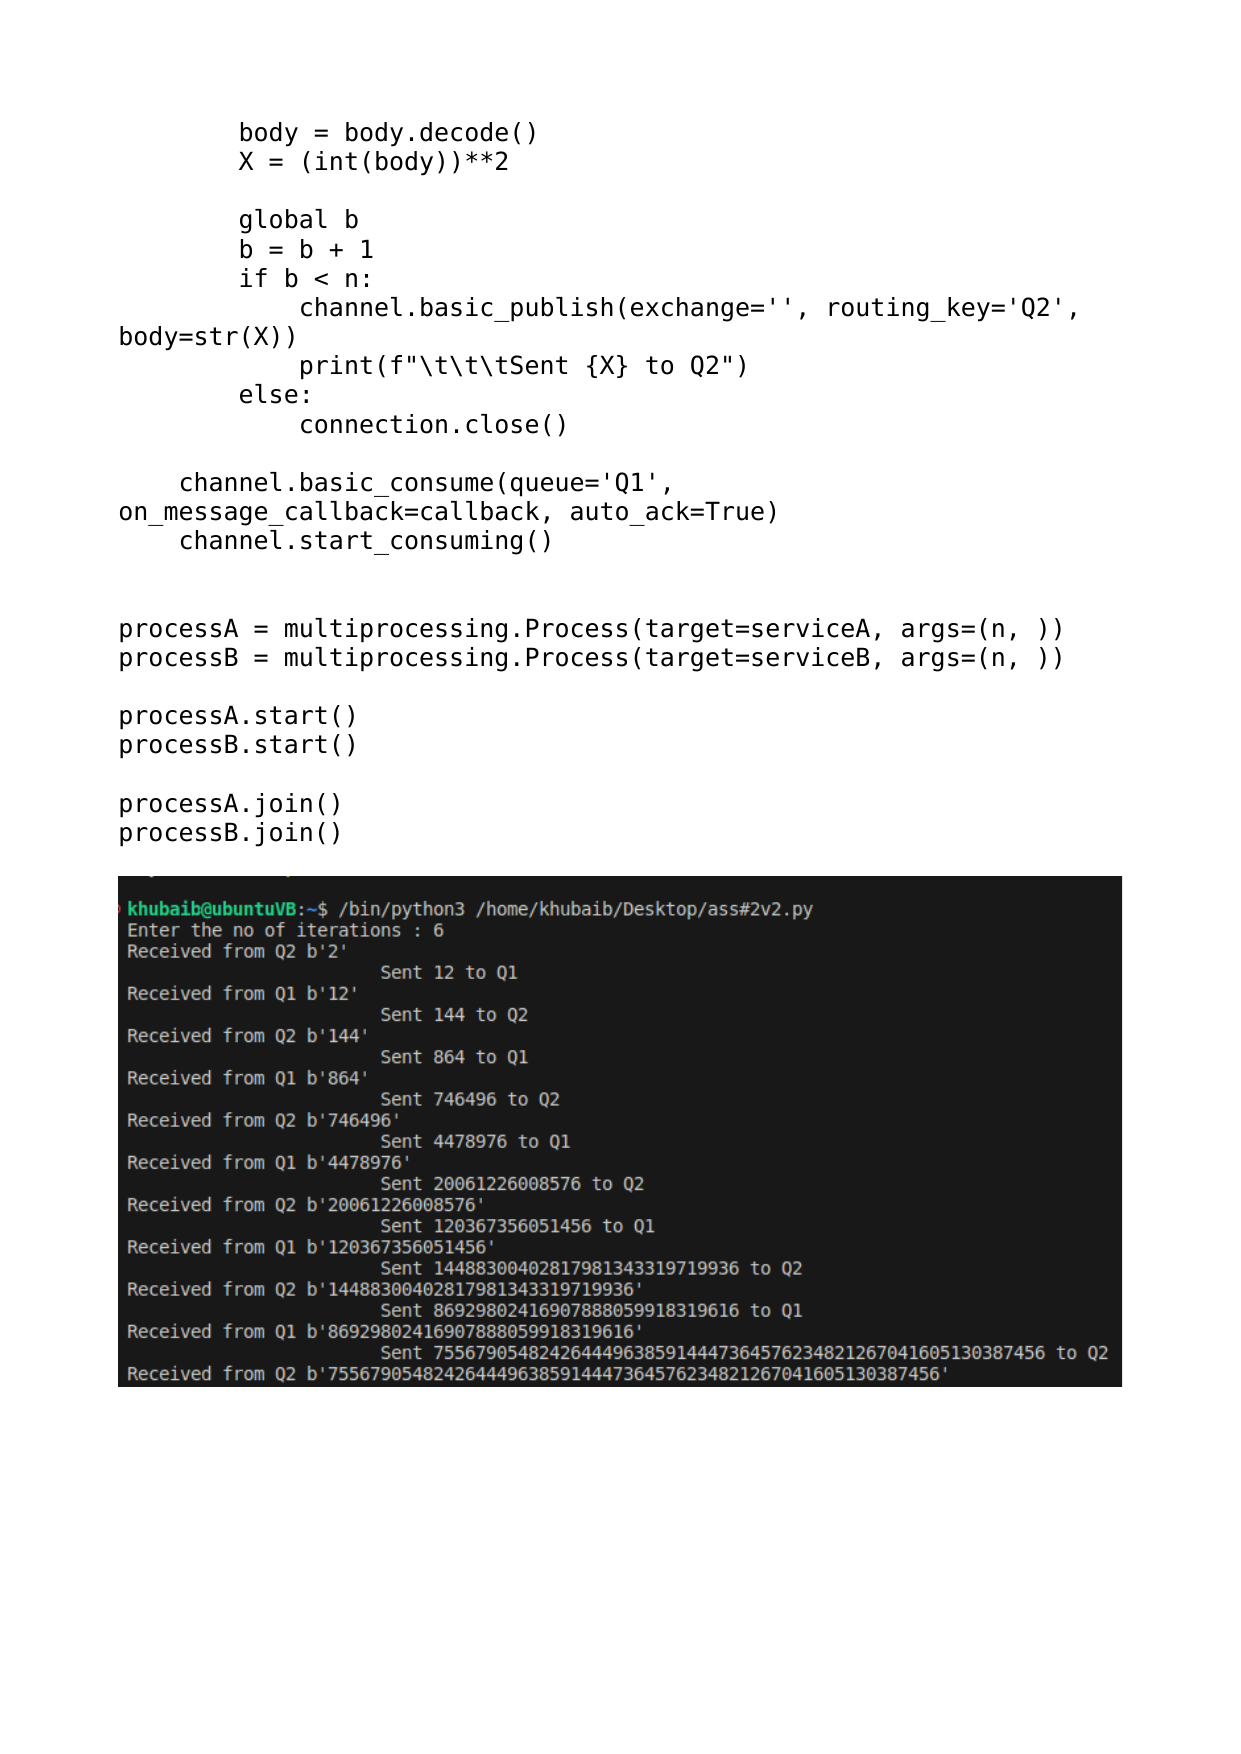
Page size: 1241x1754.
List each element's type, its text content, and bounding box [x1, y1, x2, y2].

text X = (int(body))**2 [118, 147, 1122, 176]
text channel.basic_publish(exchange='', routing_key='Q2', body=str(X)) [118, 293, 1122, 351]
text else: [118, 381, 1122, 410]
text processA = multiprocessing.Process(target=serviceA, args=(n, )) [118, 614, 1122, 643]
text processA.start() [118, 701, 1122, 731]
text if b < n: [118, 264, 1122, 293]
text print(f"\t\t\tSent {X} to Q2") [118, 351, 1122, 381]
text processA.join() [118, 789, 1122, 818]
text body = body.decode() [118, 118, 1122, 147]
text channel.basic_consume(queue='Q1', on_message_callback=callback, auto_ack=True) [118, 468, 1122, 526]
picture [118, 876, 1123, 1387]
text channel.start_consuming() [118, 526, 1122, 556]
text global b [118, 206, 1122, 235]
text processB.join() [118, 818, 1122, 847]
text processB.start() [118, 731, 1122, 760]
text processB = multiprocessing.Process(target=serviceB, args=(n, )) [118, 643, 1122, 672]
text connection.close() [118, 410, 1122, 439]
text b = b + 1 [118, 235, 1122, 264]
